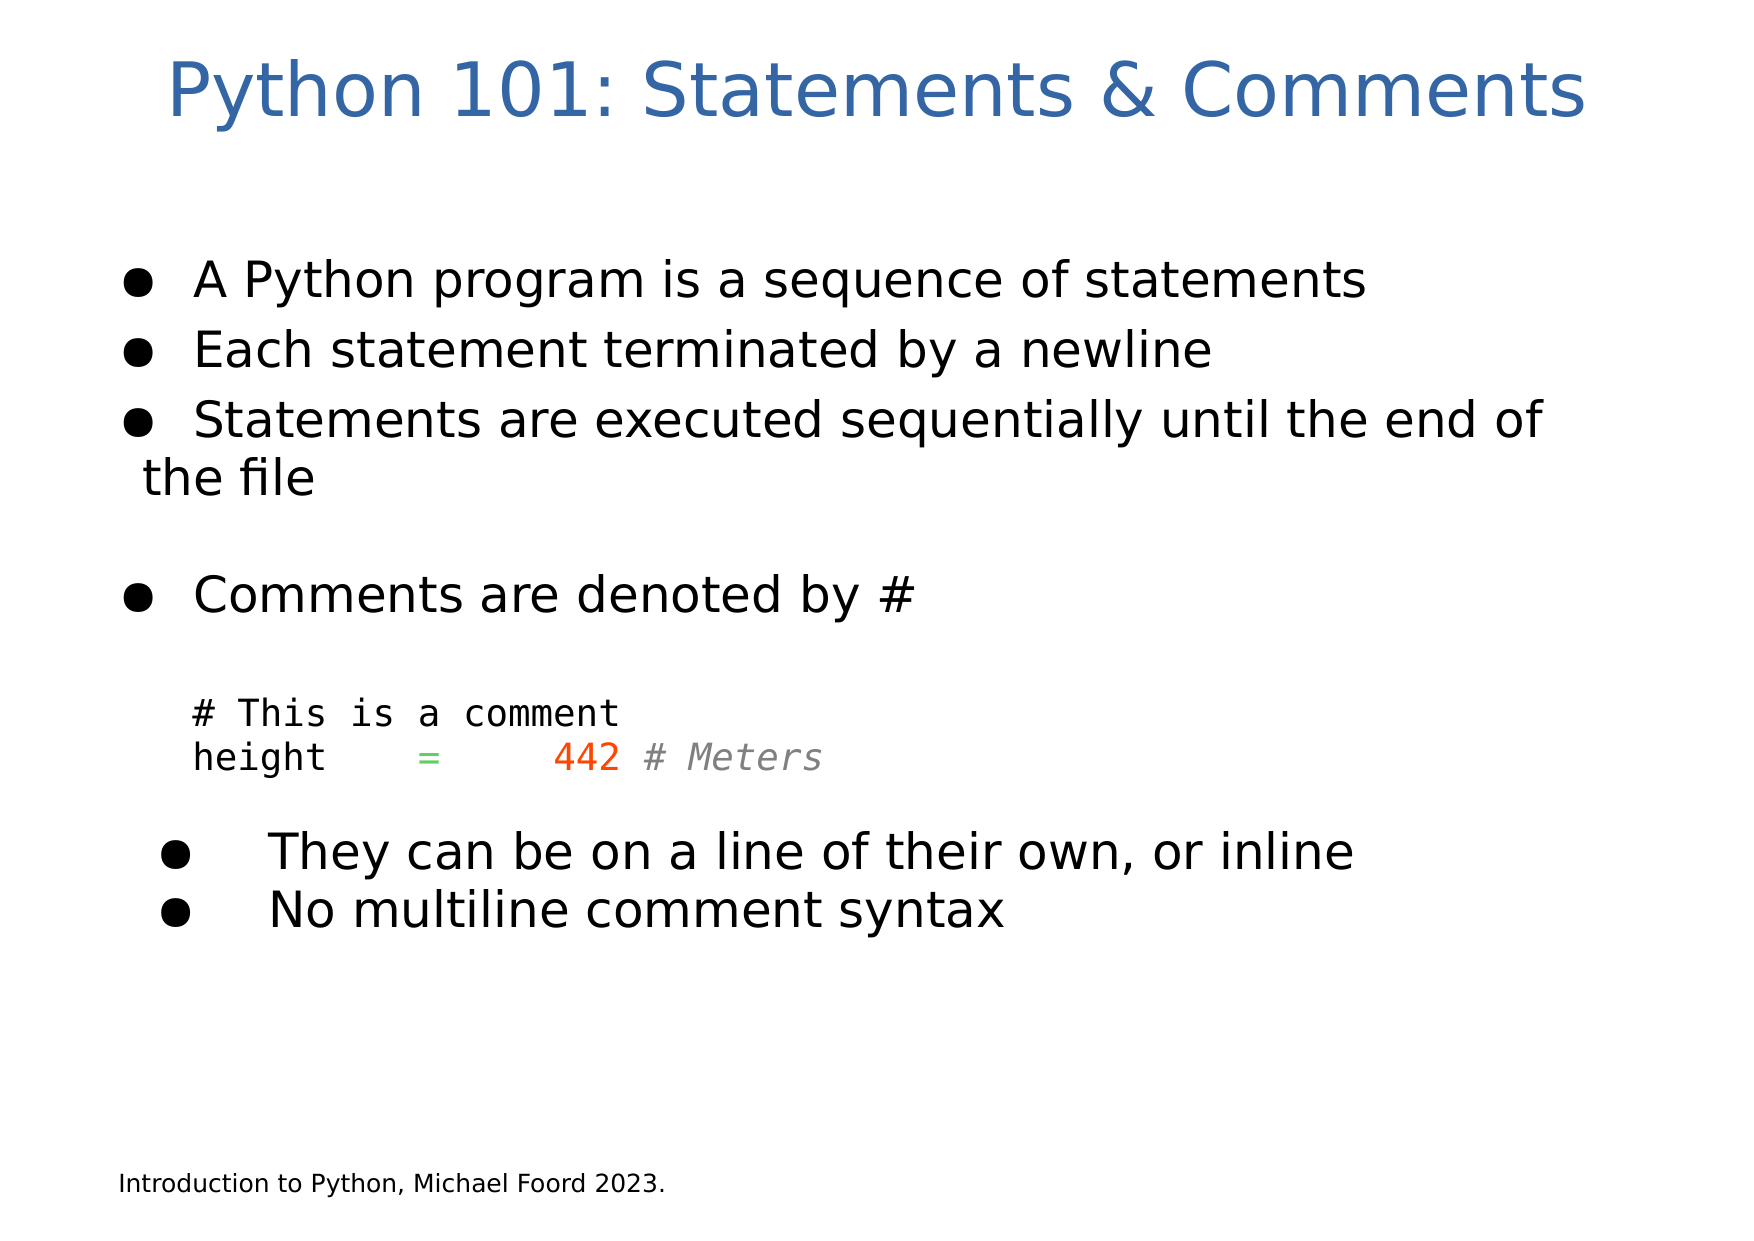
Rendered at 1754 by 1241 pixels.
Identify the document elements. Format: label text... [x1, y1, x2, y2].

text # This is a comment [192, 692, 1636, 736]
list Comments are denoted by # [118, 566, 1636, 624]
subtitle Python 101: Statements & Comments [118, 47, 1636, 134]
list A Python program is a sequence of statements [118, 251, 1636, 309]
list No multiline comment syntax [156, 881, 1636, 939]
list Statements are executed sequentially until the end of the file [118, 391, 1636, 507]
text height = 442 # Meters [192, 736, 1636, 779]
list They can be on a line of their own, or inline [156, 823, 1636, 881]
list Each statement terminated by a newline [118, 321, 1636, 379]
